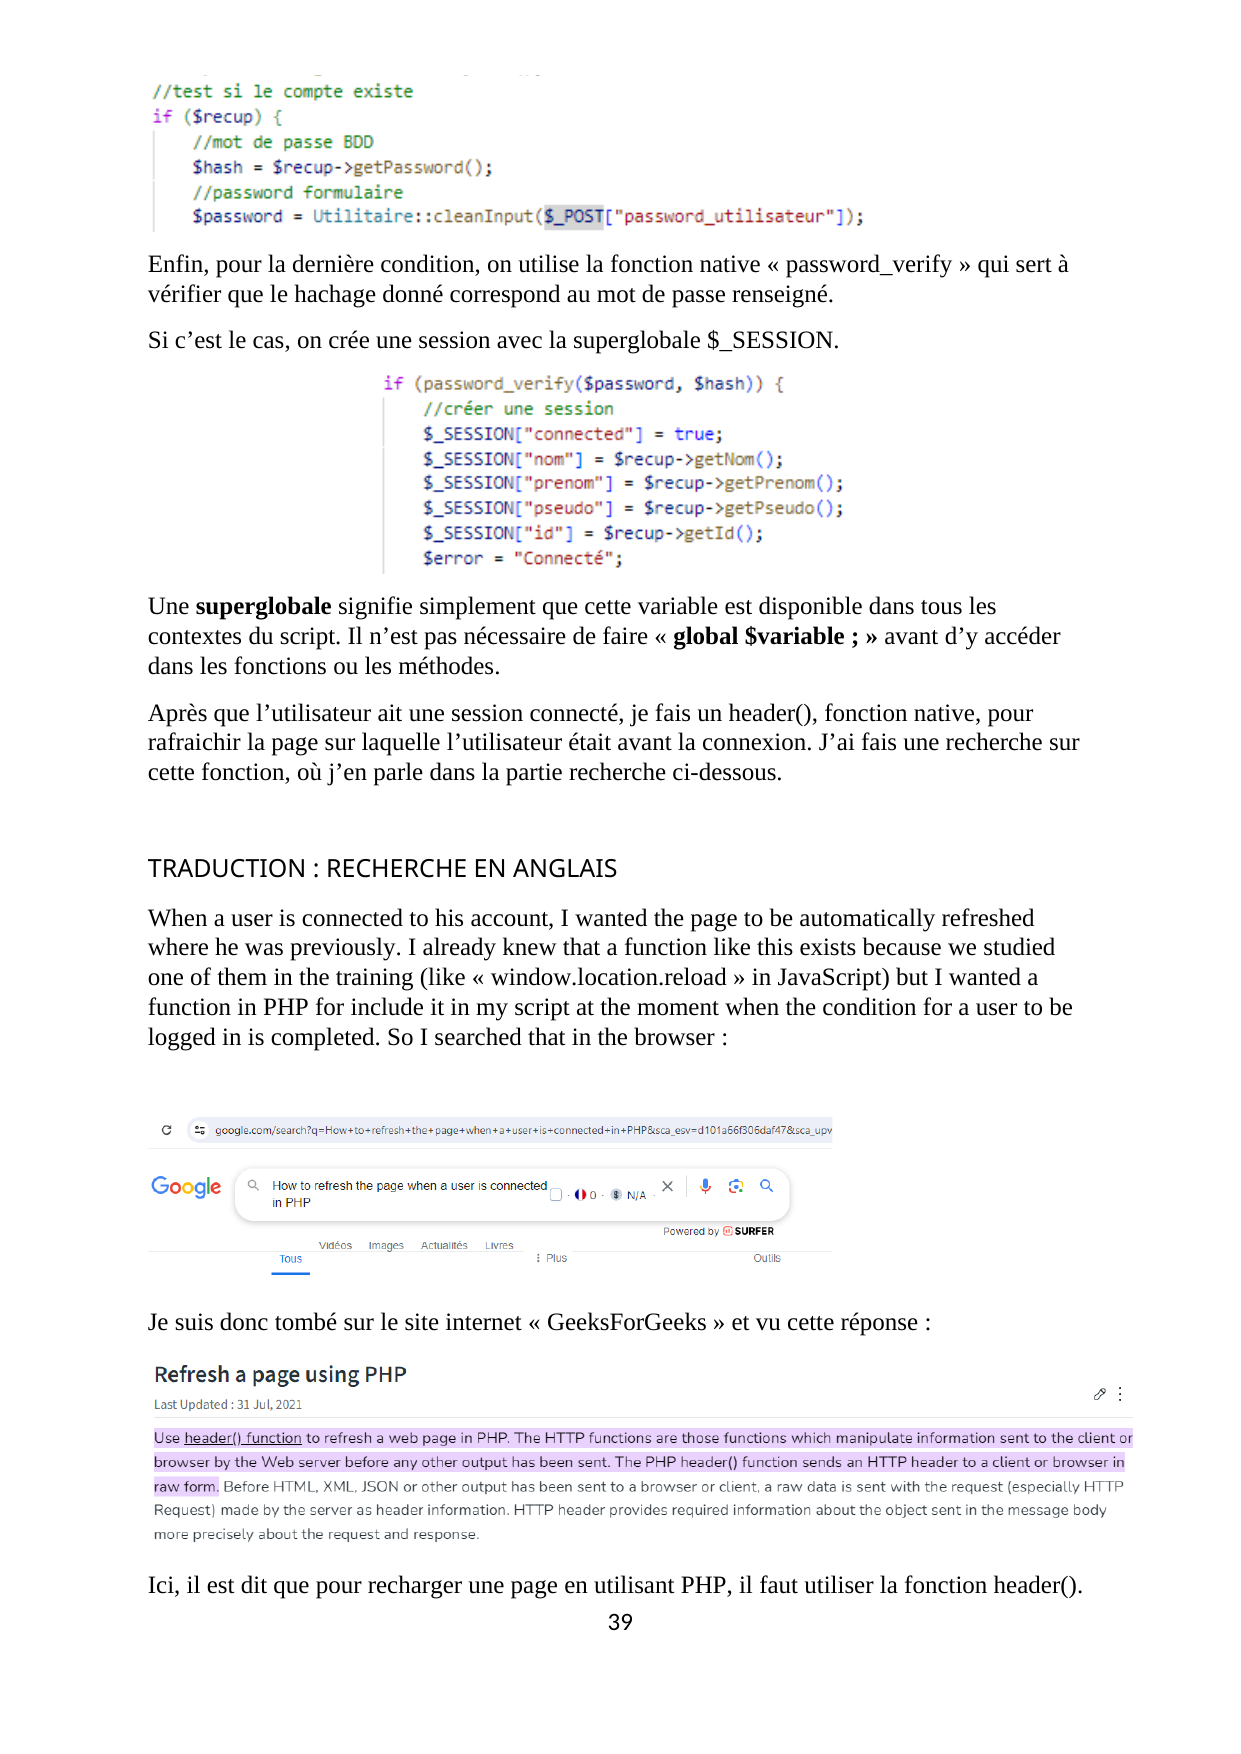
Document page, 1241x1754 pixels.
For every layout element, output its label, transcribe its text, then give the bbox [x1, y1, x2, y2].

text Je suis donc tombé sur le site internet « GeeksForGeeks » et vu cette réponse : [148, 1307, 1093, 1335]
text Enfin, pour la dernière condition, on utilise la fonction native « password_verify » qui sert à vérifier que le hachage donné correspond au mot de passe renseigné. [148, 249, 1093, 308]
text TRADUCTION : RECHERCHE EN ANGLAIS [148, 851, 1093, 884]
text Ici, il est dit que pour recharger une page en utilisant PHP, il faut utiliser la fonction header(). [148, 1570, 1093, 1599]
text Une superglobale signifie simplement que cette variable est disponible dans tous les contextes du script. Il n’est pas nécessaire de faire « global $variable ; » avant d’y accéder dans les fonctions ou les méthodes. [148, 591, 1093, 680]
text Après que l’utilisateur ait une session connecté, je fais un header(), fonction native, pour rafraichir la page sur laquelle l’utilisateur était avant la connexion. J’ai fais une recherche sur cette fonction, où j’en parle dans la partie recherche ci-dessous. [148, 698, 1093, 786]
text Si c’est le cas, on crée une session avec la superglobale $_SESSION. [148, 325, 1093, 354]
text When a user is connected to his account, I wanted the page to be automatically refreshed where he was previously. I already knew that a function like this exists because we studied one of them in the training (like « window.location.reload » in JavaScript) but I wanted a function in PHP for include it in my script at the moment when the condition for a user to be logged in is completed. So I searched that in the browser : [148, 903, 1093, 1051]
